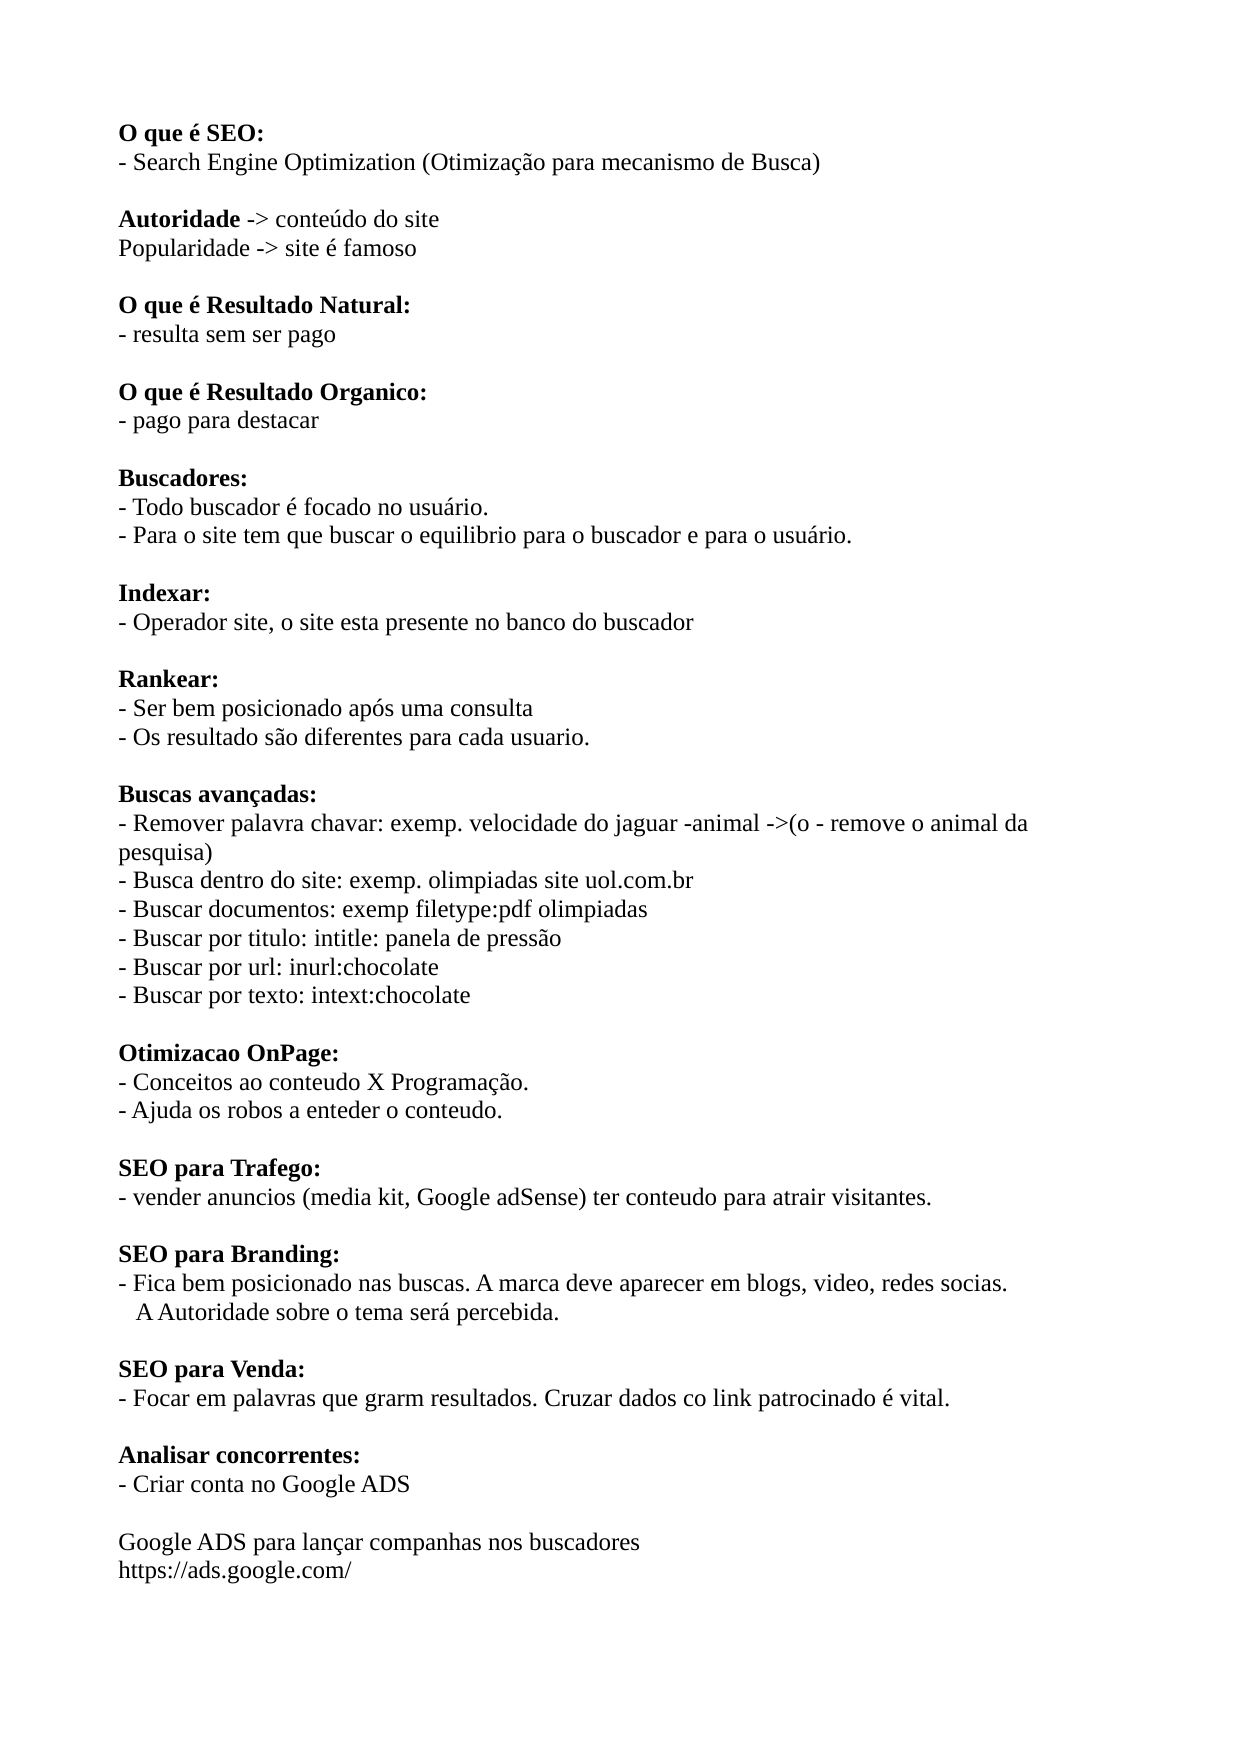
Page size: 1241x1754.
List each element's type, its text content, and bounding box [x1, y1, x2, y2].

text O que é Resultado Organico: [118, 377, 1122, 406]
text - Focar em palavras que grarm resultados. Cruzar dados co link patrocinado é vital. [118, 1383, 1122, 1412]
text - Ajuda os robos a enteder o conteudo. [118, 1096, 1122, 1124]
text - Ser bem posicionado após uma consulta [118, 693, 1122, 722]
text - Busca dentro do site: exemp. olimpiadas site uol.com.br [118, 866, 1122, 894]
text A Autoridade sobre o tema será percebida. [118, 1297, 1122, 1326]
text - pago para destacar [118, 406, 1122, 434]
text - Remover palavra chavar: exemp. velocidade do jaguar -animal ->(o - remove o animal da pesquisa) [118, 808, 1122, 866]
text - Buscar por titulo: intitle: panela de pressão [118, 923, 1122, 952]
text Rankear: [118, 664, 1122, 693]
text - Search Engine Optimization (Otimização para mecanismo de Busca) [118, 147, 1122, 176]
text Google ADS para lançar companhas nos buscadores [118, 1527, 1122, 1556]
text https://ads.google.com/ [118, 1556, 1122, 1584]
text - Todo buscador é focado no usuário. [118, 492, 1122, 521]
text Autoridade -> conteúdo do site [118, 204, 1122, 233]
text - vender anuncios (media kit, Google adSense) ter conteudo para atrair visitantes. [118, 1182, 1122, 1211]
text - Buscar por texto: intext:chocolate [118, 981, 1122, 1009]
text O que é SEO: [118, 118, 1122, 147]
text Analisar concorrentes: [118, 1441, 1122, 1469]
text - Buscar por url: inurl:chocolate [118, 952, 1122, 981]
text - Para o site tem que buscar o equilibrio para o buscador e para o usuário. [118, 521, 1122, 549]
text - Fica bem posicionado nas buscas. A marca deve aparecer em blogs, video, redes socias. [118, 1268, 1122, 1297]
text O que é Resultado Natural: [118, 291, 1122, 319]
text - Os resultado são diferentes para cada usuario. [118, 722, 1122, 751]
text - resulta sem ser pago [118, 319, 1122, 348]
text - Conceitos ao conteudo X Programação. [118, 1067, 1122, 1096]
text Buscadores: [118, 463, 1122, 492]
text Popularidade -> site é famoso [118, 233, 1122, 262]
text - Operador site, o site esta presente no banco do buscador [118, 607, 1122, 636]
text Buscas avançadas: [118, 779, 1122, 808]
text Indexar: [118, 578, 1122, 607]
text SEO para Branding: [118, 1239, 1122, 1268]
text SEO para Trafego: [118, 1153, 1122, 1182]
text - Buscar documentos: exemp filetype:pdf olimpiadas [118, 894, 1122, 923]
text - Criar conta no Google ADS [118, 1469, 1122, 1498]
text SEO para Venda: [118, 1354, 1122, 1383]
text Otimizacao OnPage: [118, 1038, 1122, 1067]
